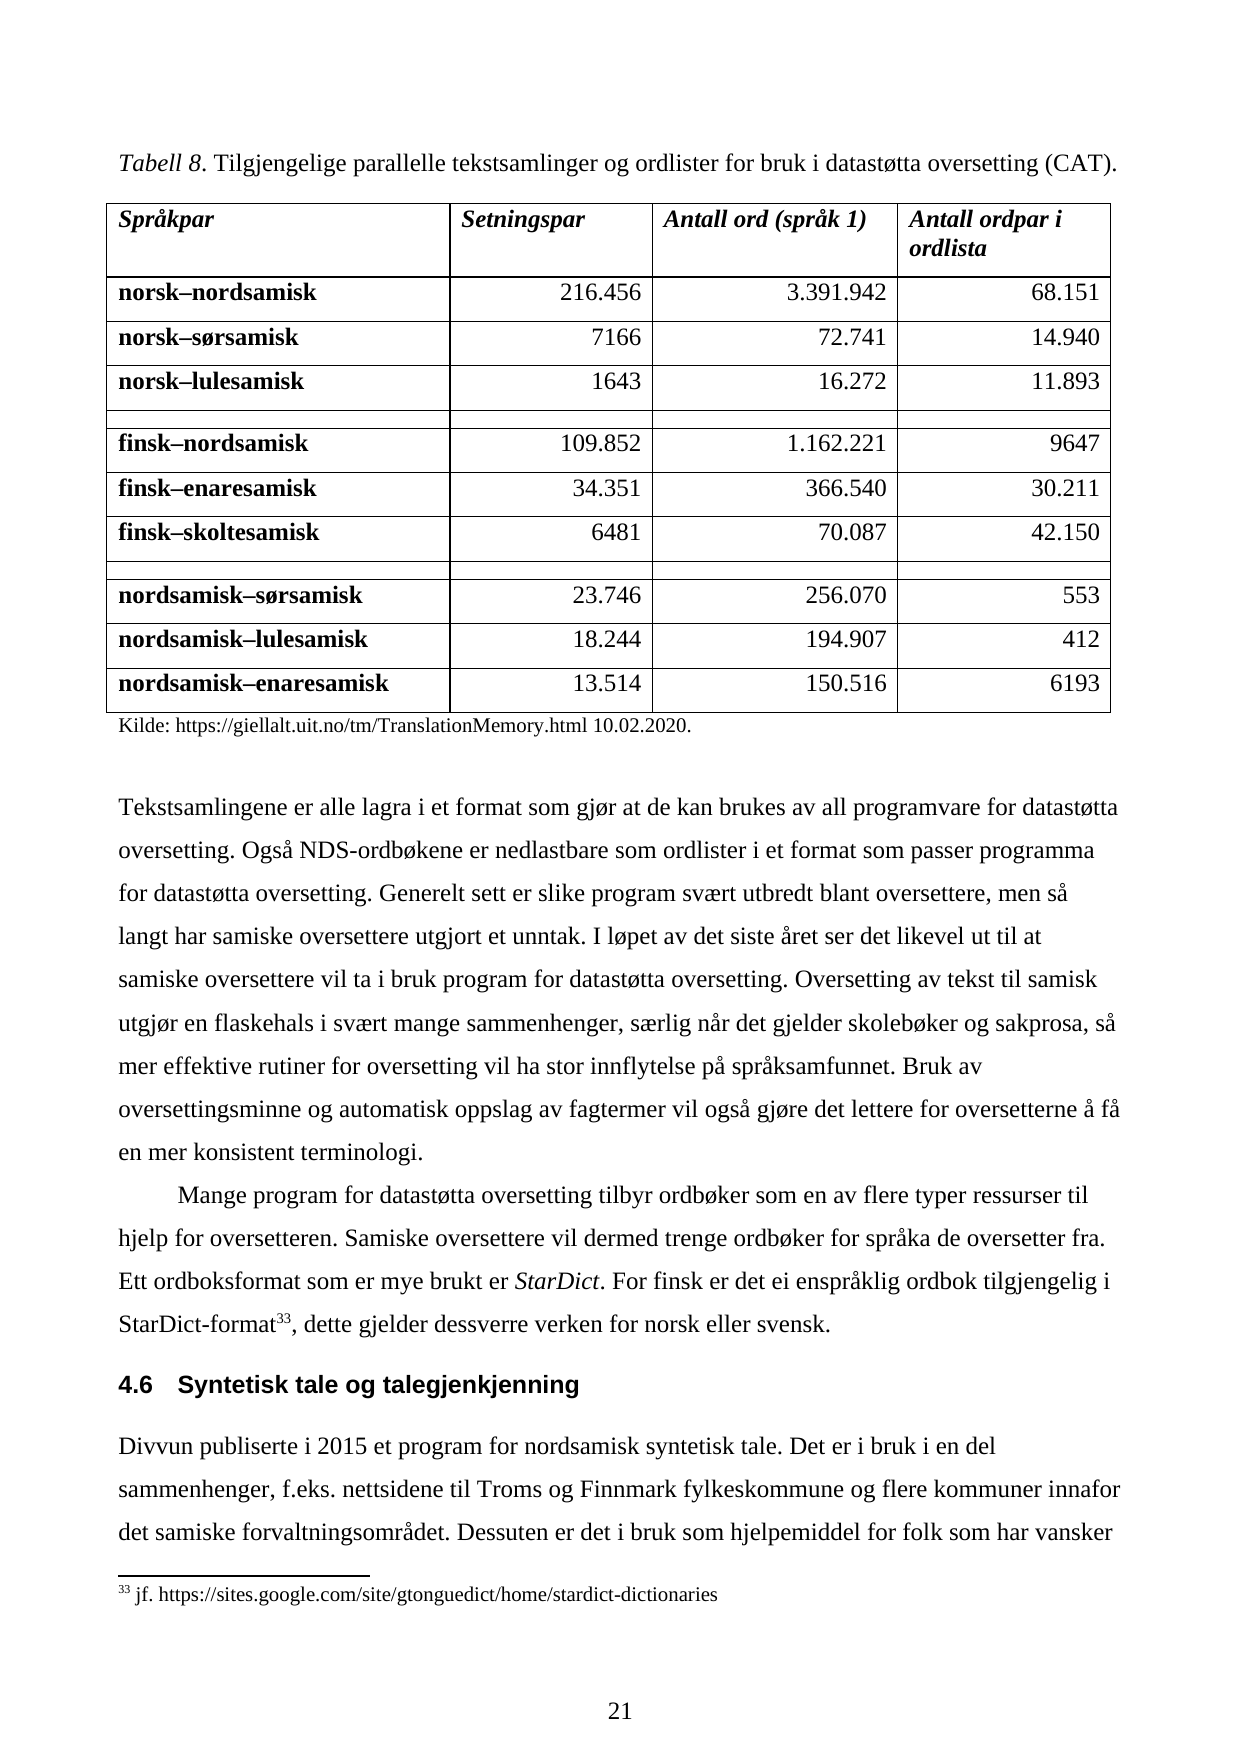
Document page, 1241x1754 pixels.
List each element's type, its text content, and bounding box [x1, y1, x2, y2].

table_cell [898, 562, 1110, 579]
table_cell 30.211 [898, 473, 1110, 516]
table_cell 14.940 [898, 322, 1110, 365]
table_cell [653, 562, 897, 579]
table_cell 34.351 [451, 473, 652, 516]
table_header Setningspar [451, 204, 652, 276]
table_cell 1643 [451, 366, 652, 409]
table_cell nordsamisk–lulesamisk [107, 624, 449, 667]
table_cell 6193 [898, 669, 1110, 712]
table_cell finsk–skoltesamisk [107, 517, 449, 561]
table_cell 7166 [451, 322, 652, 365]
table_cell 11.893 [898, 366, 1110, 409]
table_cell [107, 562, 449, 579]
table_cell 42.150 [898, 517, 1110, 561]
table_cell 256.070 [653, 580, 897, 623]
table_cell 366.540 [653, 473, 897, 516]
table_cell norsk–lulesamisk [107, 366, 449, 409]
table_cell 68.151 [898, 278, 1110, 321]
text Tabell 8. Tilgjengelige parallelle tekstsamlinger og ordlister for bruk i datastøtta oversetting (CAT). [118, 148, 1122, 176]
table_cell 412 [898, 624, 1110, 667]
table_cell nordsamisk–enaresamisk [107, 669, 449, 712]
text Mange program for datastøtta oversetting tilbyr ordbøker som en av flere typer ressurser til hjelp for oversetteren. Samiske oversettere vil dermed trenge ordbøker for språka de oversetter fra. Ett ordboksformat som er mye brukt er StarDict. For finsk er det ei enspråklig ordbok tilgjengelig i StarDict-format, dette gjelder dessverre verken for norsk eller svensk. [118, 1180, 1122, 1338]
table_header Antall ord (språk 1) [653, 204, 897, 276]
table_cell finsk–enaresamisk [107, 473, 449, 516]
table_cell 109.852 [451, 429, 652, 472]
table_header Språkpar [107, 204, 449, 276]
table_cell norsk–nordsamisk [107, 278, 449, 321]
table_header Antall ordpar i ordlista [898, 204, 1110, 276]
table_cell norsk–sørsamisk [107, 322, 449, 365]
table_cell 150.516 [653, 669, 897, 712]
text Tekstsamlingene er alle lagra i et format som gjør at de kan brukes av all programvare for datastøtta oversetting. Også NDS-ordbøkene er nedlastbare som ordlister i et format som passer programma for datastøtta oversetting. Generelt sett er slike program svært utbredt blant oversettere, men så langt har samiske oversettere utgjort et unntak. I løpet av det siste året ser det likevel ut til at samiske oversettere vil ta i bruk program for datastøtta oversetting. Oversetting av tekst til samisk utgjør en flaskehals i svært mange sammenhenger, særlig når det gjelder skolebøker og sakprosa, så mer effektive rutiner for oversetting vil ha stor innflytelse på språksamfunnet. Bruk av oversettingsminne og automatisk oppslag av fagtermer vil også gjøre det lettere for oversetterne å få en mer konsistent terminologi. [118, 792, 1122, 1166]
table_cell 3.391.942 [653, 278, 897, 321]
table_cell 194.907 [653, 624, 897, 667]
table_cell 72.741 [653, 322, 897, 365]
table_cell [107, 411, 449, 427]
table_cell nordsamisk–sørsamisk [107, 580, 449, 623]
subtitle Syntetisk tale og talegjenkjenning [118, 1370, 1122, 1399]
table_cell 1.162.221 [653, 429, 897, 472]
table_cell [451, 562, 652, 579]
table_cell 70.087 [653, 517, 897, 561]
table_cell 9647 [898, 429, 1110, 472]
table_cell 16.272 [653, 366, 897, 409]
text Divvun publiserte i 2015 et program for nordsamisk syntetisk tale. Det er i bruk i en del sammenhenger, f.eks. nettsidene til Troms og Finnmark fylkeskommune og flere kommuner innafor det samiske forvaltningsområdet. Dessuten er det i bruk som hjelpemiddel for folk som har vansker [118, 1431, 1122, 1546]
table_cell [653, 411, 897, 427]
table_cell 18.244 [451, 624, 652, 667]
table_cell 6481 [451, 517, 652, 561]
table_cell 13.514 [451, 669, 652, 712]
table_cell finsk–nordsamisk [107, 429, 449, 472]
table_cell [451, 411, 652, 427]
table_cell 553 [898, 580, 1110, 623]
table_cell 23.746 [451, 580, 652, 623]
table_cell 216.456 [451, 278, 652, 321]
text Kilde: https://giellalt.uit.no/tm/TranslationMemory.html 10.02.2020. [118, 713, 1122, 737]
table_cell [898, 411, 1110, 427]
text jf. https://sites.google.com/site/gtonguedict/home/stardict-dictionaries [118, 1582, 1122, 1606]
